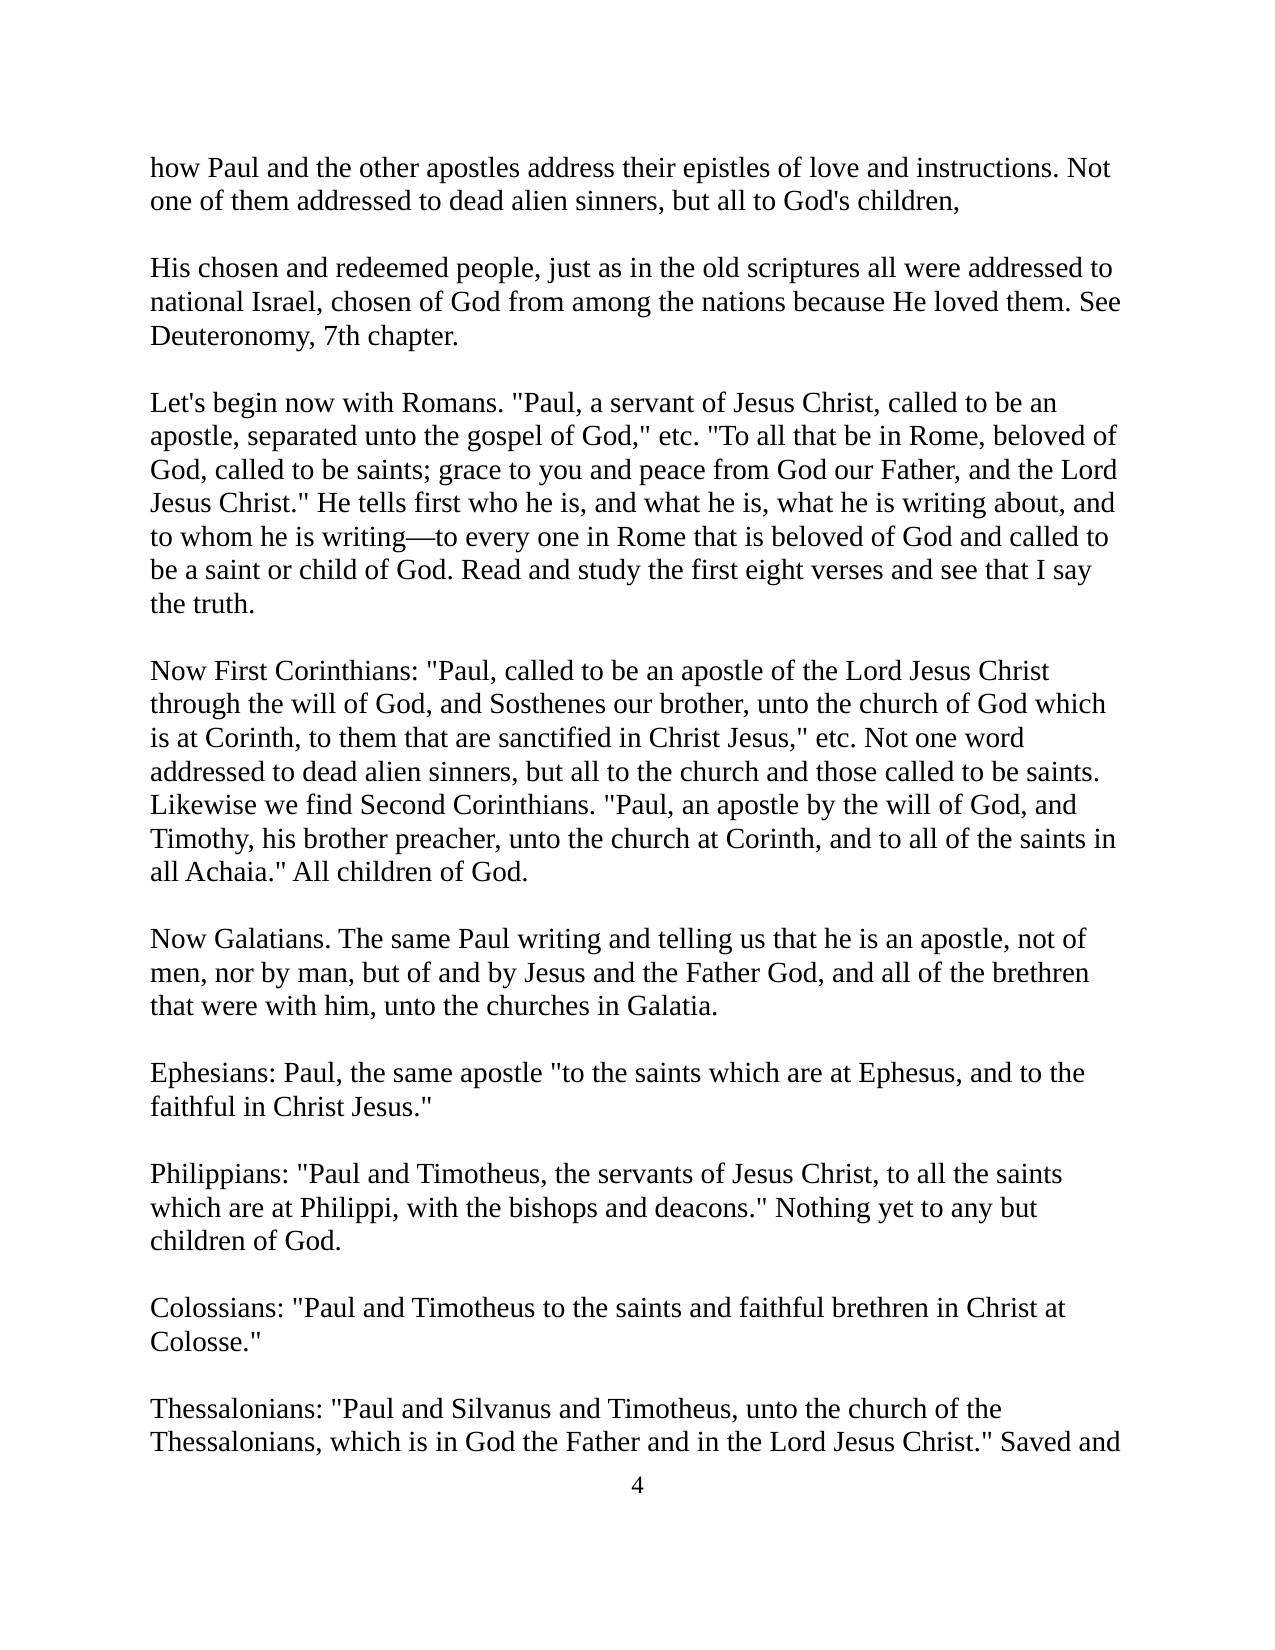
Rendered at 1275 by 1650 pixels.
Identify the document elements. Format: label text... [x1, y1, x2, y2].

text Thessalonians: "Paul and Silvanus and Timotheus, unto the church of the Thessalonians, which is in God the Father and in the Lord Jesus Christ." Saved and [150, 1391, 1125, 1458]
text His chosen and redeemed people, just as in the old scriptures all were addressed to national Israel, chosen of God from among the nations because He loved them. See Deuteronomy, 7th chapter. [150, 251, 1125, 351]
text Philippians: "Paul and Timotheus, the servants of Jesus Christ, to all the saints which are at Philippi, with the bishops and deacons." Nothing yet to any but children of God. [150, 1156, 1125, 1257]
text Let's begin now with Romans. "Paul, a servant of Jesus Christ, called to be an apostle, separated unto the gospel of God," etc. "To all that be in Rome, beloved of God, called to be saints; grace to you and peace from God our Father, and the Lord Jesus Christ." He tells first who he is, and what he is, what he is writing about, and to whom he is writing—to every one in Rome that is beloved of God and called to be a saint or child of God. Read and study the first eight verses and see that I say the truth. [150, 385, 1125, 619]
text Now Galatians. The same Paul writing and telling us that he is an apostle, not of men, nor by man, but of and by Jesus and the Father God, and all of the brethren that were with him, unto the churches in Galatia. [150, 921, 1125, 1022]
text how Paul and the other apostles address their epistles of love and instructions. Not one of them addressed to dead alien sinners, but all to God's children, [150, 150, 1125, 217]
text Ephesians: Paul, the same apostle "to the saints which are at Ephesus, and to the faithful in Christ Jesus." [150, 1056, 1125, 1123]
text Colossians: "Paul and Timotheus to the saints and faithful brethren in Christ at Colosse." [150, 1290, 1125, 1357]
text Now First Corinthians: "Paul, called to be an apostle of the Lord Jesus Christ through the will of God, and Sosthenes our brother, unto the church of God which is at Corinth, to them that are sanctified in Christ Jesus," etc. Not one word addressed to dead alien sinners, but all to the church and those called to be saints. Likewise we find Second Corinthians. "Paul, an apostle by the will of God, and Timothy, his brother preacher, unto the church at Corinth, and to all of the saints in all Achaia." All children of God. [150, 653, 1125, 888]
